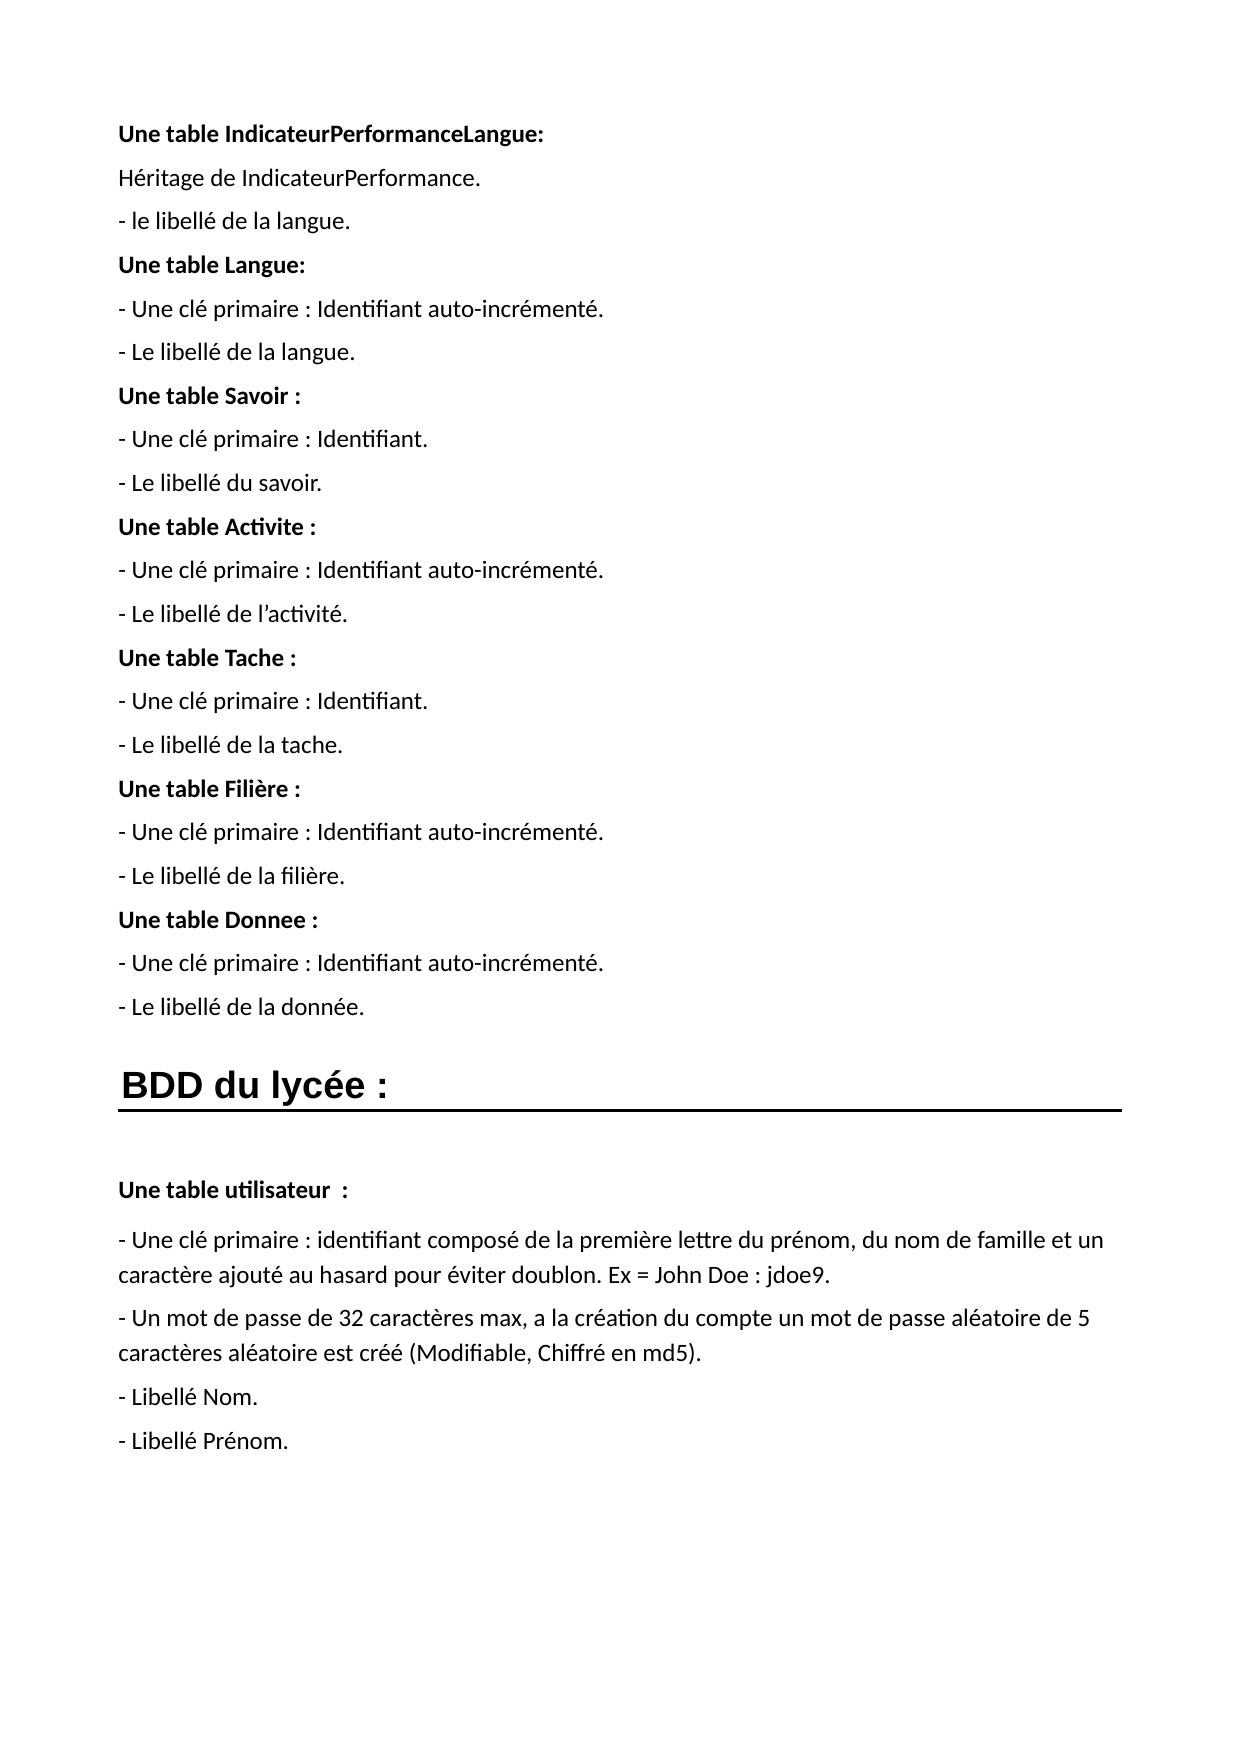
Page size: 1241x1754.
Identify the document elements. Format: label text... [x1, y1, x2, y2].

text - Une clé primaire : Identifiant. [118, 424, 1122, 454]
text - le libellé de la langue. [118, 205, 1122, 236]
text Une table Donnee : [118, 904, 1122, 934]
text - Le libellé de la donnée. [118, 991, 1122, 1022]
text - Une clé primaire : Identifiant auto-incrémenté. [118, 554, 1122, 585]
text - Une clé primaire : Identifiant auto-incrémenté. [118, 947, 1122, 978]
text Une table Activite : [118, 511, 1122, 541]
text - Un mot de passe de 32 caractères max, a la création du compte un mot de passe aléatoire de 5 caractères aléatoire est créé (Modifiable, Chiffré en md5). [118, 1303, 1122, 1368]
text Une table utilisateur : [118, 1174, 1122, 1205]
text - Le libellé de l’activité. [118, 598, 1122, 629]
text - Une clé primaire : Identifiant auto-incrémenté. [118, 293, 1122, 323]
text Une table IndicateurPerformanceLangue: [118, 118, 1122, 149]
text - Le libellé du savoir. [118, 467, 1122, 498]
text - Le libellé de la filière. [118, 860, 1122, 891]
text Une table Savoir : [118, 380, 1122, 411]
text - Le libellé de la tache. [118, 729, 1122, 760]
text - Une clé primaire : Identifiant auto-incrémenté. [118, 816, 1122, 847]
text - Libellé Prénom. [118, 1425, 1122, 1455]
text - Une clé primaire : identifiant composé de la première lettre du prénom, du nom de famille et un caractère ajouté au hasard pour éviter doublon. Ex = John Doe : jdoe9. [118, 1224, 1122, 1289]
text - Le libellé de la langue. [118, 336, 1122, 367]
text Une table Langue: [118, 249, 1122, 279]
text Une table Tache : [118, 642, 1122, 672]
text Une table Filière : [118, 773, 1122, 803]
text Héritage de IndicateurPerformance. [118, 162, 1122, 192]
subtitle BDD du lycée : [118, 1060, 1122, 1109]
text - Libellé Nom. [118, 1381, 1122, 1412]
text - Une clé primaire : Identifiant. [118, 686, 1122, 716]
